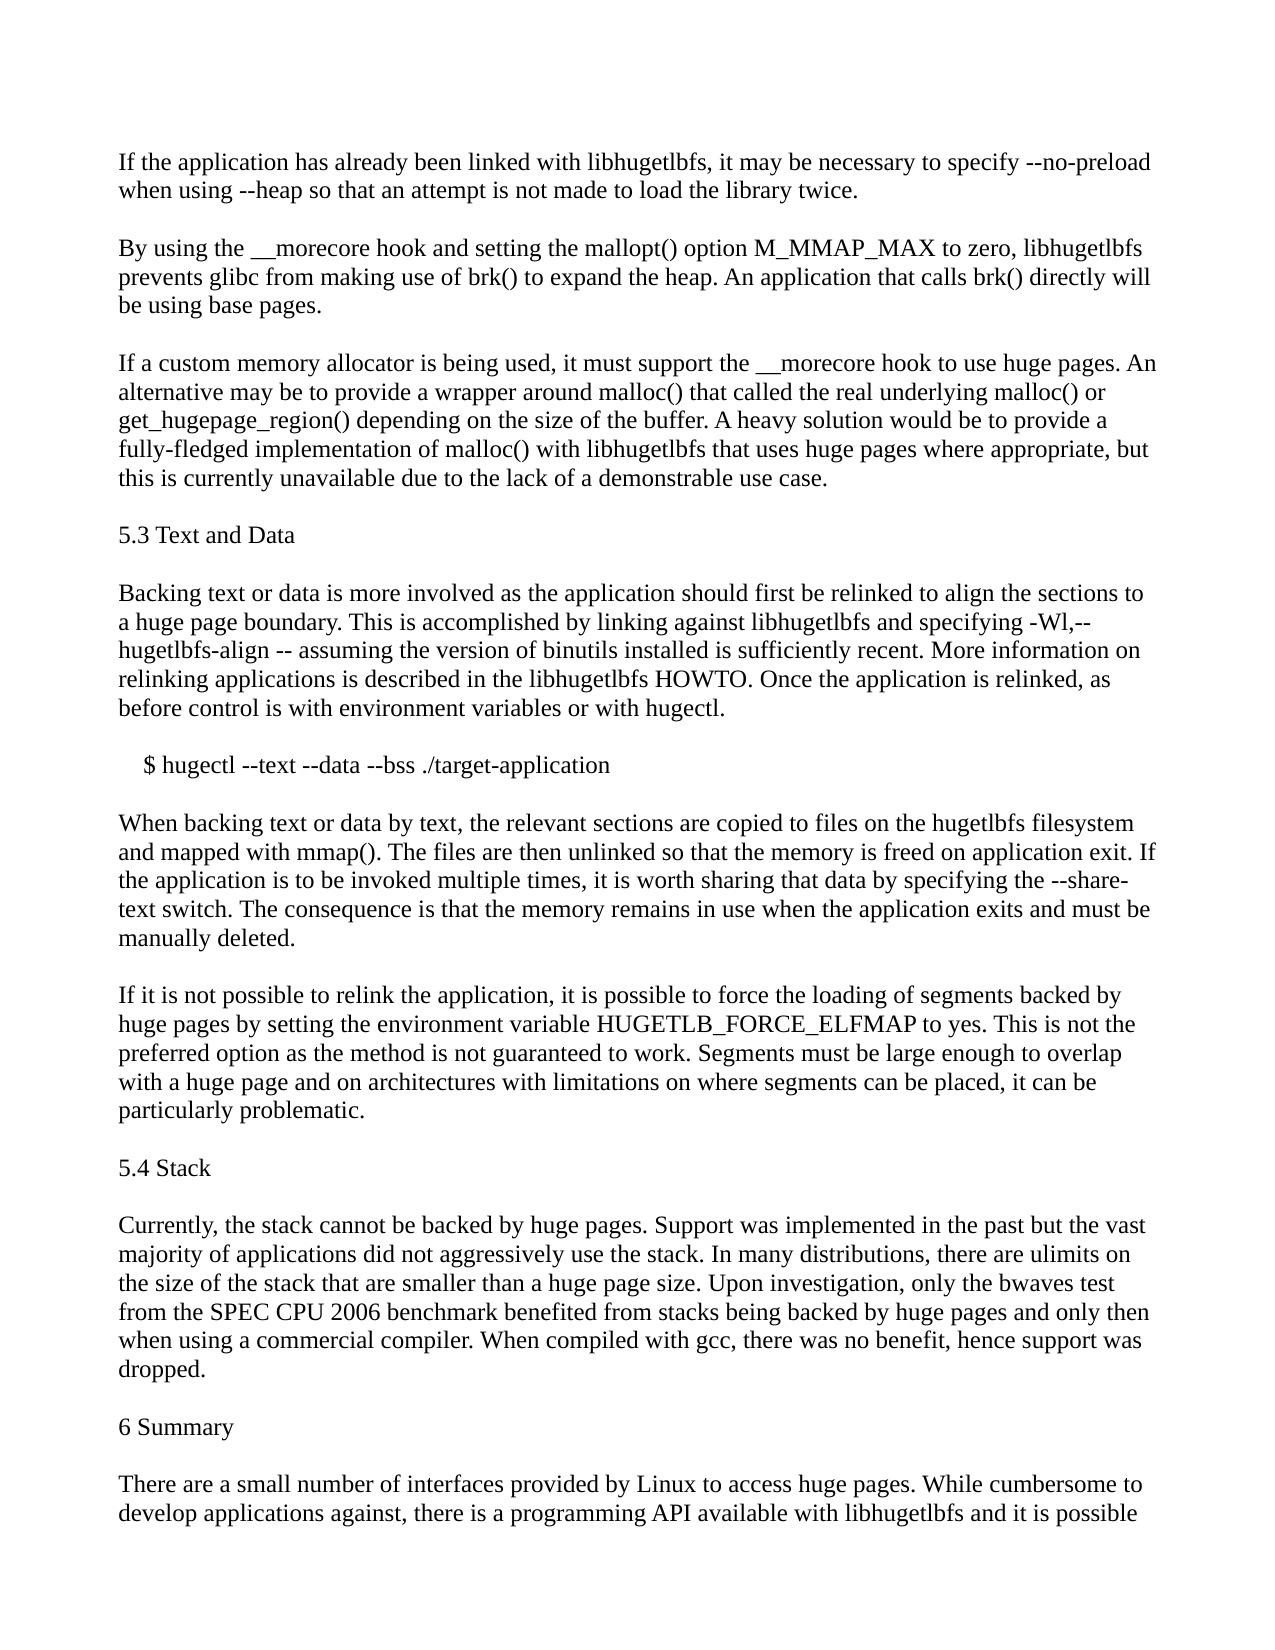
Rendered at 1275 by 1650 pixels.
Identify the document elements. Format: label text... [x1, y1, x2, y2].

text By using the __morecore hook and setting the mallopt() option M_MMAP_MAX to zero, libhugetlbfs prevents glibc from making use of brk() to expand the heap. An application that calls brk() directly will be using base pages. [118, 233, 1157, 319]
text Currently, the stack cannot be backed by huge pages. Support was implemented in the past but the vast majority of applications did not aggressively use the stack. In many distributions, there are ulimits on the size of the stack that are smaller than a huge page size. Upon investigation, only the bwaves test from the SPEC CPU 2006 benchmark benefited from stacks being backed by huge pages and only then when using a commercial compiler. When compiled with gcc, there was no benefit, hence support was dropped. [118, 1211, 1157, 1383]
text 6 Summary [118, 1412, 1157, 1441]
text If it is not possible to relink the application, it is possible to force the loading of segments backed by huge pages by setting the environment variable HUGETLB_FORCE_ELFMAP to yes. This is not the preferred option as the method is not guaranteed to work. Segments must be large enough to overlap with a huge page and on architectures with limitations on where segments can be placed, it can be particularly problematic. [118, 981, 1157, 1124]
text There are a small number of interfaces provided by Linux to access huge pages. While cumbersome to develop applications against, there is a programming API available with libhugetlbfs and it is possible [118, 1469, 1157, 1527]
text When backing text or data by text, the relevant sections are copied to files on the hugetlbfs filesystem and mapped with mmap(). The files are then unlinked so that the memory is freed on application exit. If the application is to be invoked multiple times, it is worth sharing that data by specifying the --share-text switch. The consequence is that the memory remains in use when the application exits and must be manually deleted. [118, 808, 1157, 952]
text 5.3 Text and Data [118, 521, 1157, 549]
text If the application has already been linked with libhugetlbfs, it may be necessary to specify --no-preload when using --heap so that an attempt is not made to load the library twice. [118, 147, 1157, 204]
text Backing text or data is more involved as the application should first be relinked to align the sections to a huge page boundary. This is accomplished by linking against libhugetlbfs and specifying -Wl,--hugetlbfs-align -- assuming the version of binutils installed is sufficiently recent. More information on relinking applications is described in the libhugetlbfs HOWTO. Once the application is relinked, as before control is with environment variables or with hugectl. [118, 578, 1157, 722]
text 5.4 Stack [118, 1153, 1157, 1182]
text If a custom memory allocator is being used, it must support the __morecore hook to use huge pages. An alternative may be to provide a wrapper around malloc() that called the real underlying malloc() or get_hugepage_region() depending on the size of the buffer. A heavy solution would be to provide a fully-fledged implementation of malloc() with libhugetlbfs that uses huge pages where appropriate, but this is currently unavailable due to the lack of a demonstrable use case. [118, 348, 1157, 492]
text $ hugectl --text --data --bss ./target-application [118, 751, 1157, 779]
